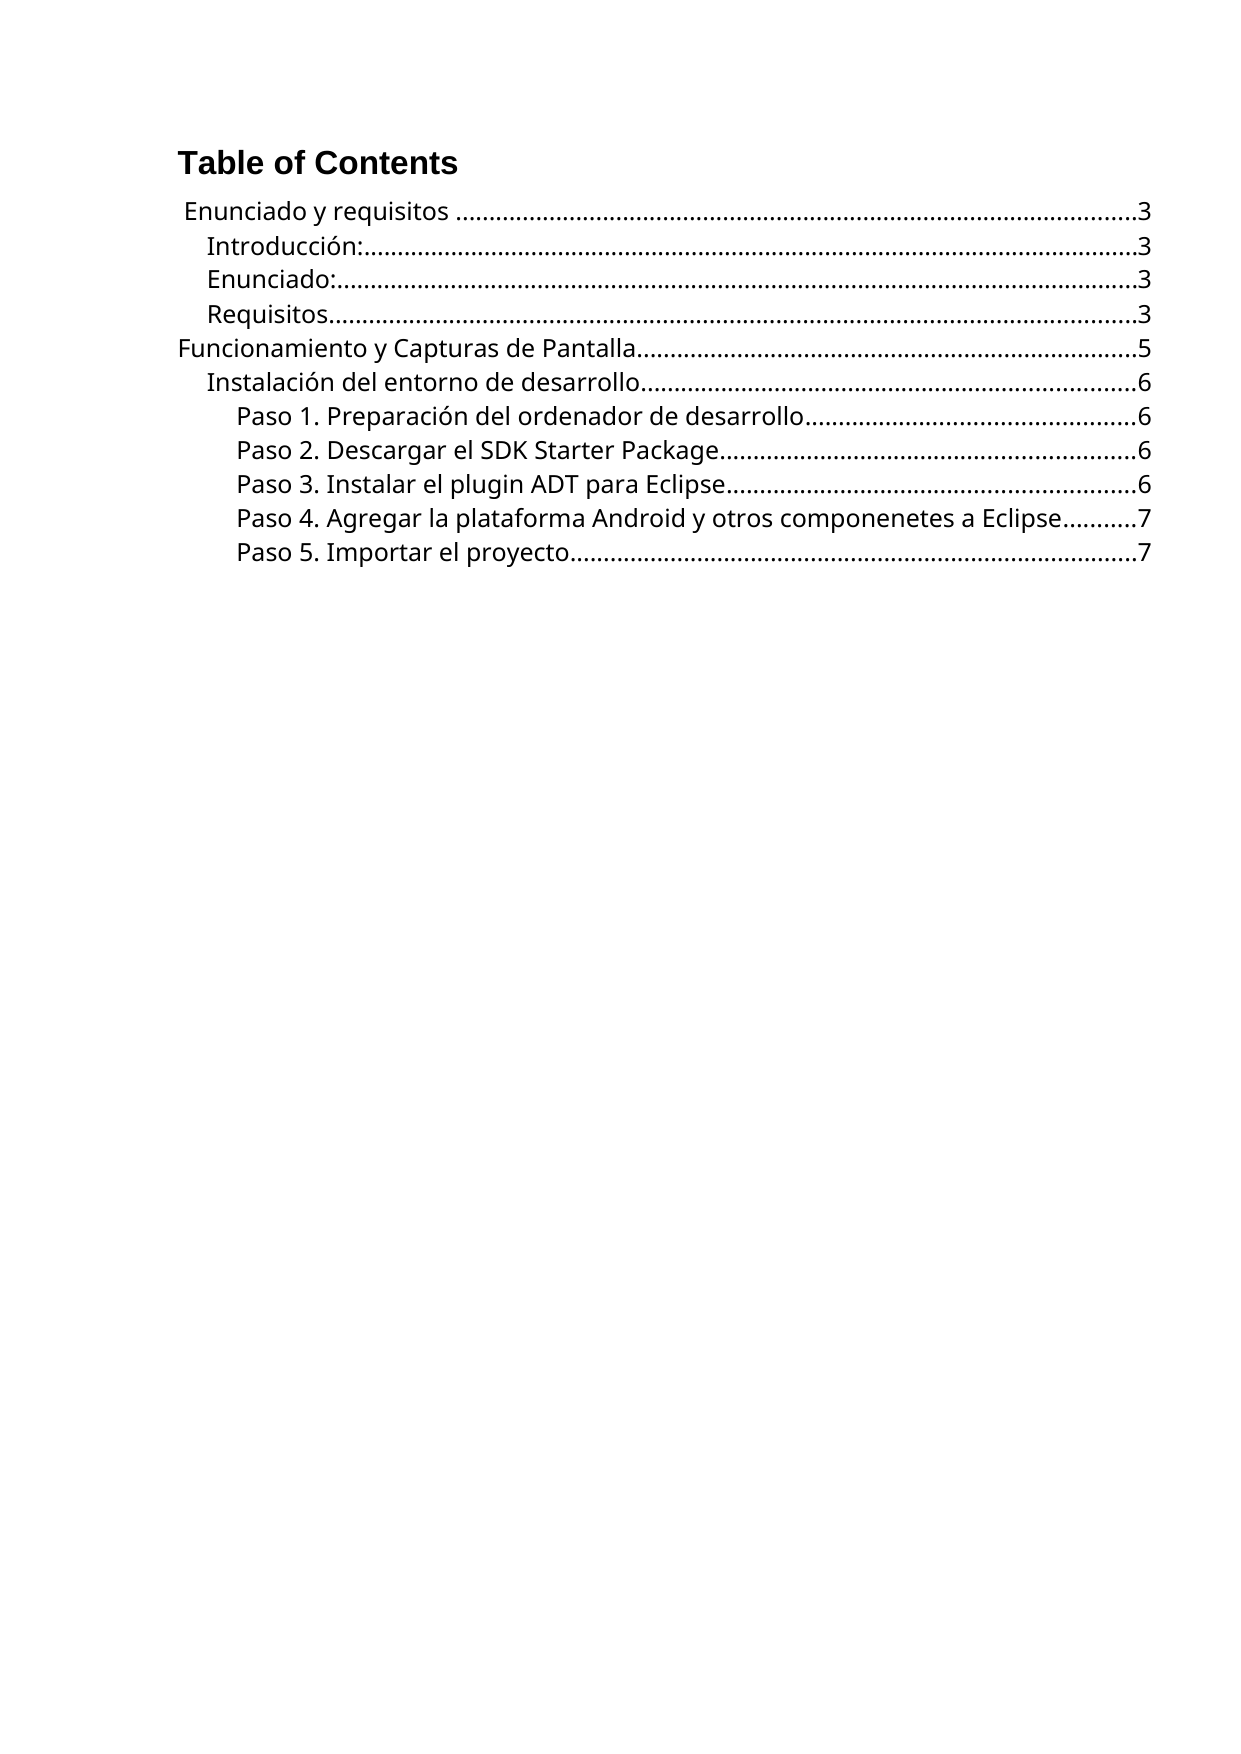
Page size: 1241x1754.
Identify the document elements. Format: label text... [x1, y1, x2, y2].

subtitle Table of Contents [459, 143, 1152, 182]
